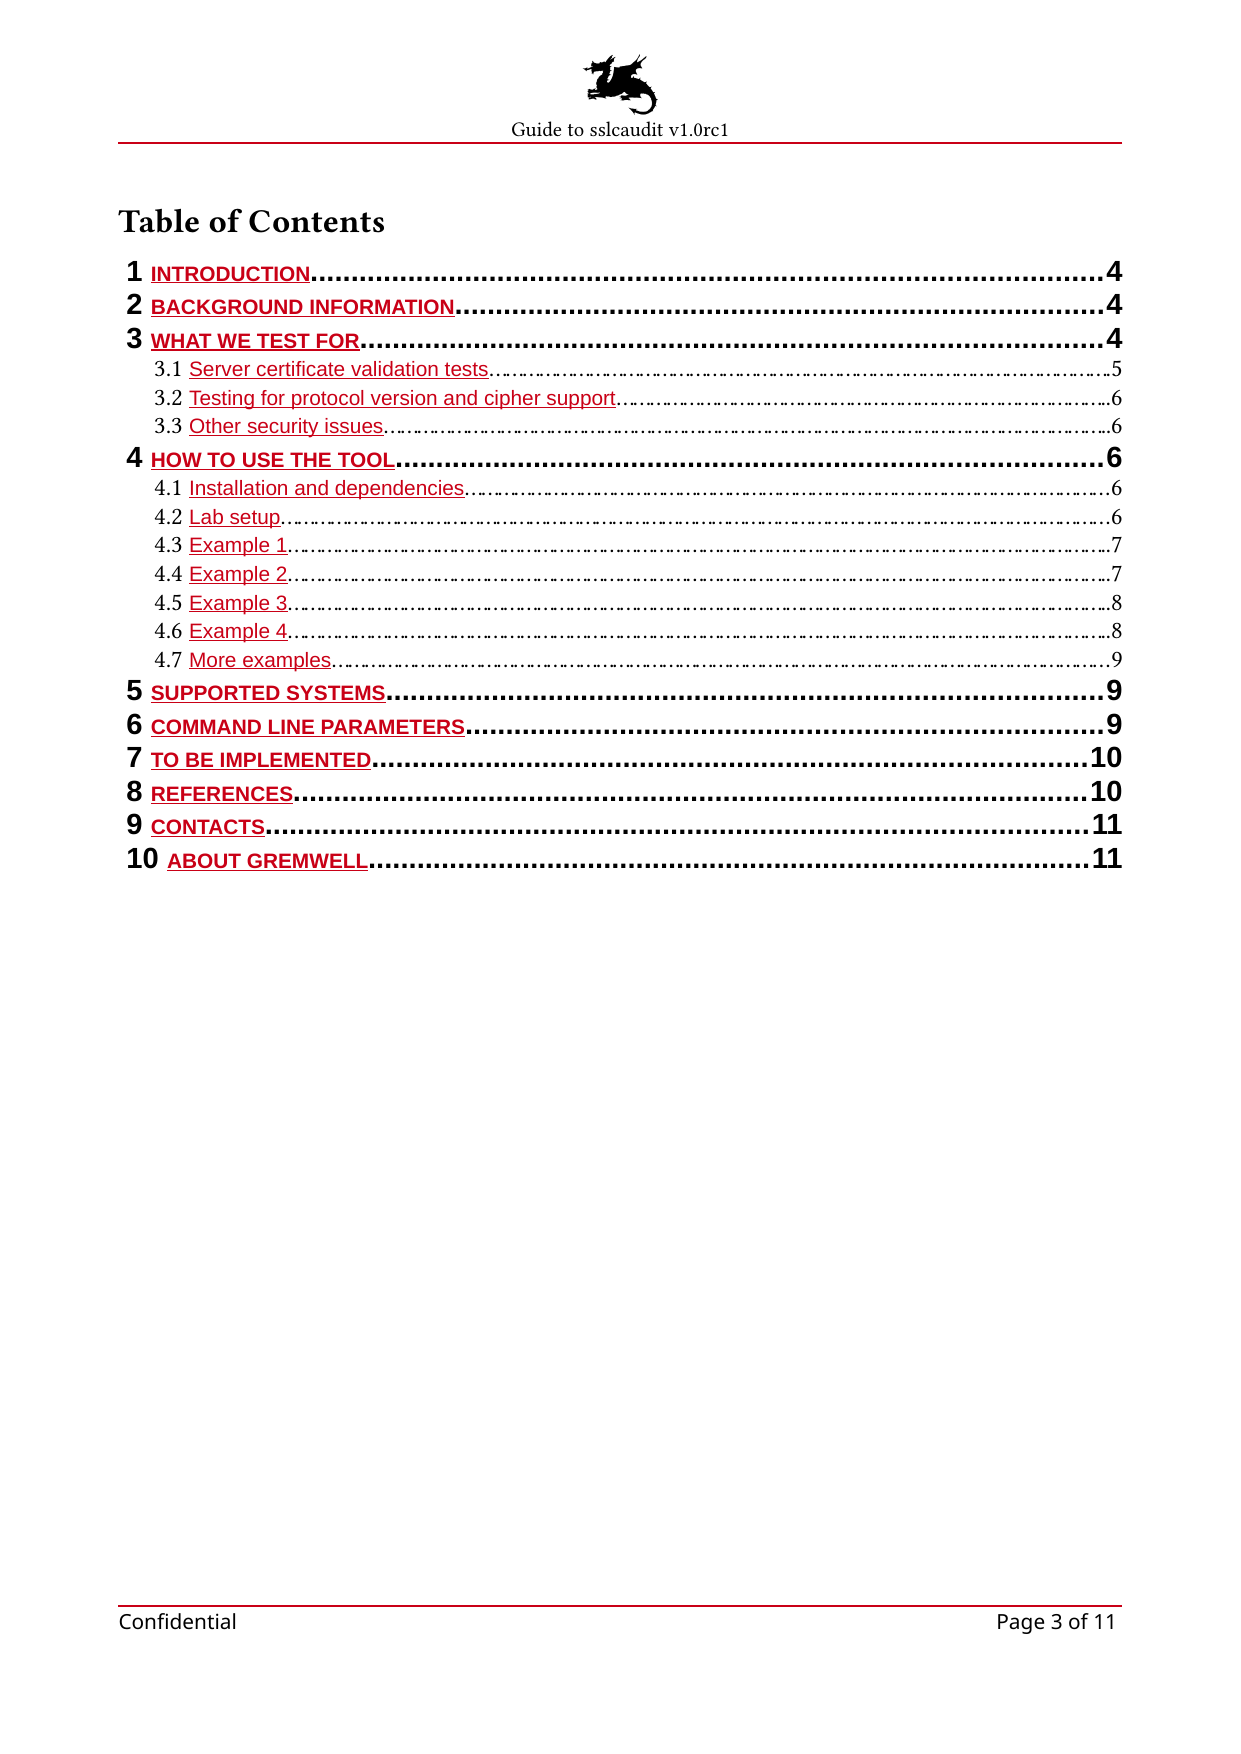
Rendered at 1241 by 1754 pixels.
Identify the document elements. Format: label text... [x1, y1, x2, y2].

text 4.6 Example 4 8 [148, 616, 1122, 645]
text 3.1 Server certificate validation tests 5 [148, 354, 1122, 383]
text 9 CONTACTS 11 [118, 807, 1122, 841]
text 3.2 Testing for protocol version and cipher support 6 [148, 383, 1122, 411]
text 5 SUPPORTED SYSTEMS 9 [118, 673, 1122, 707]
picture [582, 54, 658, 115]
text 3 WHAT WE TEST FOR 4 [118, 321, 1122, 354]
text 4.2 Lab setup 6 [148, 502, 1122, 531]
text 4.7 More examples 9 [148, 645, 1122, 673]
text 4.3 Example 1 7 [148, 531, 1122, 559]
text 4 HOW TO USE THE TOOL 6 [118, 440, 1122, 473]
text 4.1 Installation and dependencies 6 [148, 473, 1122, 502]
text 3.3 Other security issues 6 [148, 411, 1122, 440]
text 6 COMMAND LINE PARAMETERS 9 [118, 707, 1122, 740]
text 8 REFERENCES 10 [118, 774, 1122, 807]
text 7 TO BE IMPLEMENTED 10 [118, 740, 1122, 774]
text 1 INTRODUCTION 4 [118, 254, 1122, 287]
text 4.4 Example 2 7 [148, 559, 1122, 588]
subtitle Table of Contents [118, 203, 1122, 241]
text 10 ABOUT GREMWELL 11 [118, 841, 1122, 874]
text 4.5 Example 3 8 [148, 588, 1122, 616]
text 2 BACKGROUND INFORMATION 4 [118, 287, 1122, 321]
